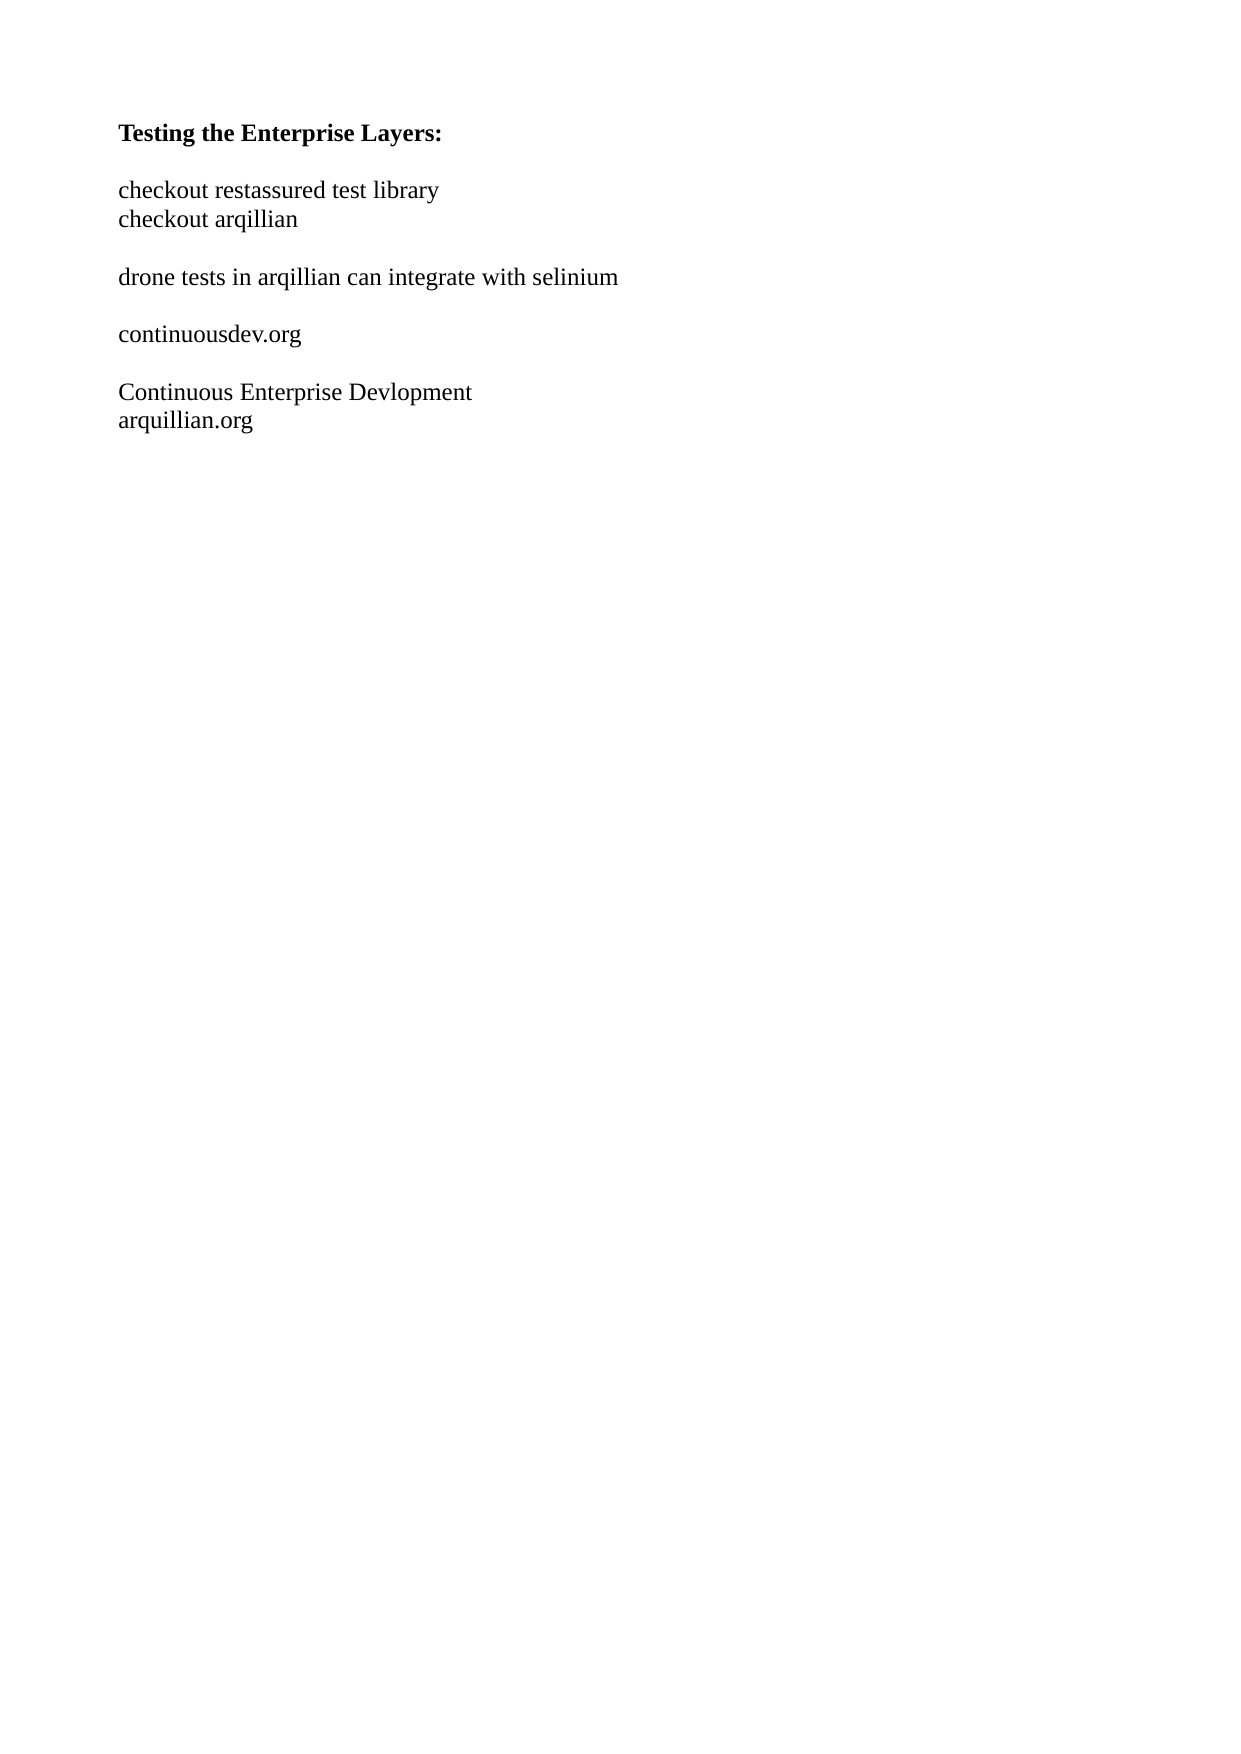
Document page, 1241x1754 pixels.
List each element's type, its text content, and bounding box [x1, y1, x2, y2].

text arquillian.org [118, 406, 1122, 434]
text drone tests in arqillian can integrate with selinium [118, 262, 1122, 291]
text continuousdev.org [118, 319, 1122, 348]
text checkout restassured test library [118, 176, 1122, 204]
text checkout arqillian [118, 204, 1122, 233]
text Continuous Enterprise Devlopment [118, 377, 1122, 406]
text Testing the Enterprise Layers: [118, 118, 1122, 147]
